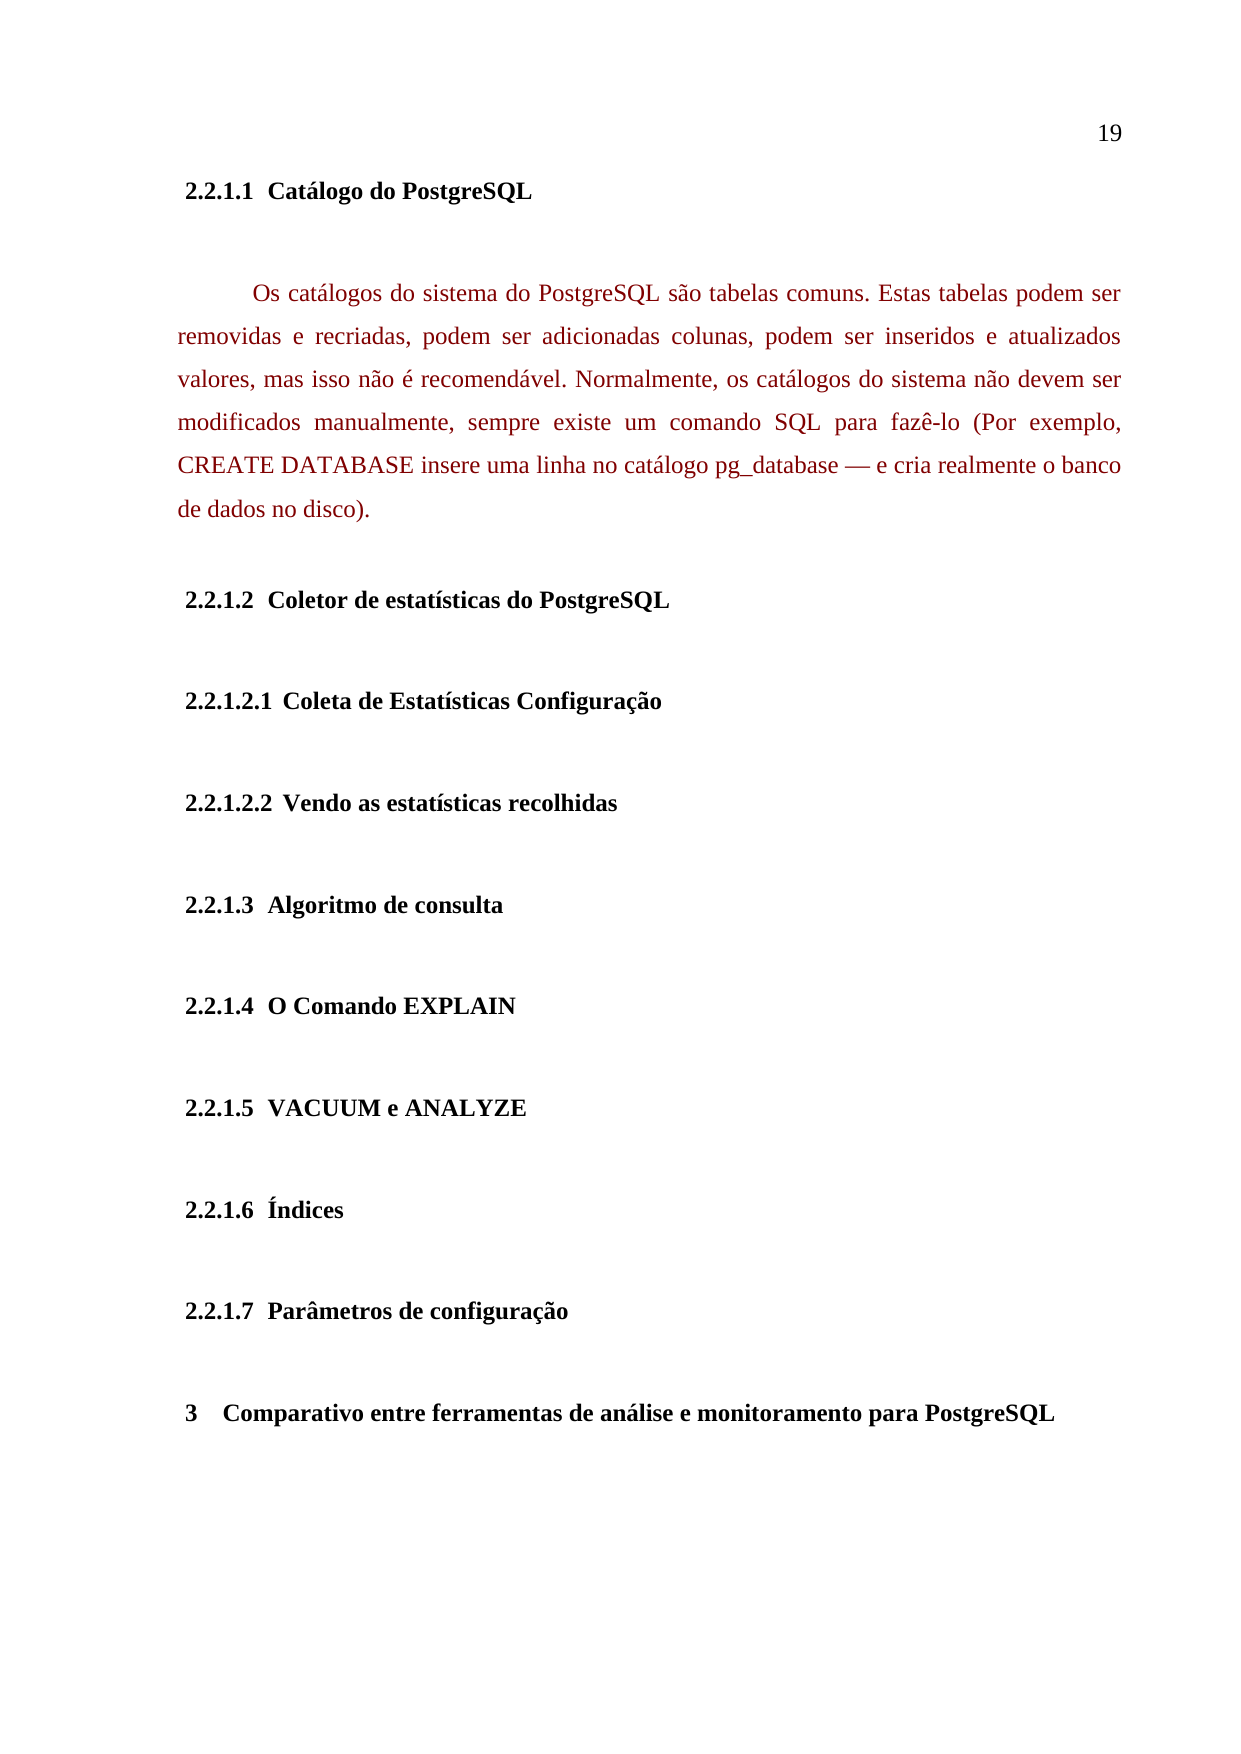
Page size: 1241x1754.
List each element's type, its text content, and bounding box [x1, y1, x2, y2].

list Coletor de estatísticas do PostgreSQL [185, 585, 1122, 613]
list Parâmetros de configuração [185, 1296, 1122, 1325]
list Algoritmo de consulta [185, 890, 1122, 918]
list Catálogo do PostgreSQL [185, 176, 1122, 205]
list Vendo as estatísticas recolhidas [185, 788, 1122, 817]
list Comparativo entre ferramentas de análise e monitoramento para PostgreSQL [185, 1398, 1122, 1427]
text Os catálogos do sistema do PostgreSQL são tabelas comuns. Estas tabelas podem ser removidas e recriadas, podem ser adicionadas colunas, podem ser inseridos e atualizados valores, mas isso não é recomendável. Normalmente, os catálogos do sistema não devem ser modificados manualmente, sempre existe um comando SQL para fazê-lo (Por exemplo, CREATE DATABASE insere uma linha no catálogo pg_database — e cria realmente o banco de dados no disco). [177, 278, 1122, 522]
list Índices [185, 1195, 1122, 1223]
list VACUUM e ANALYZE [185, 1093, 1122, 1122]
list Coleta de Estatísticas Configuração [185, 686, 1122, 715]
list O Comando EXPLAIN [185, 991, 1122, 1020]
